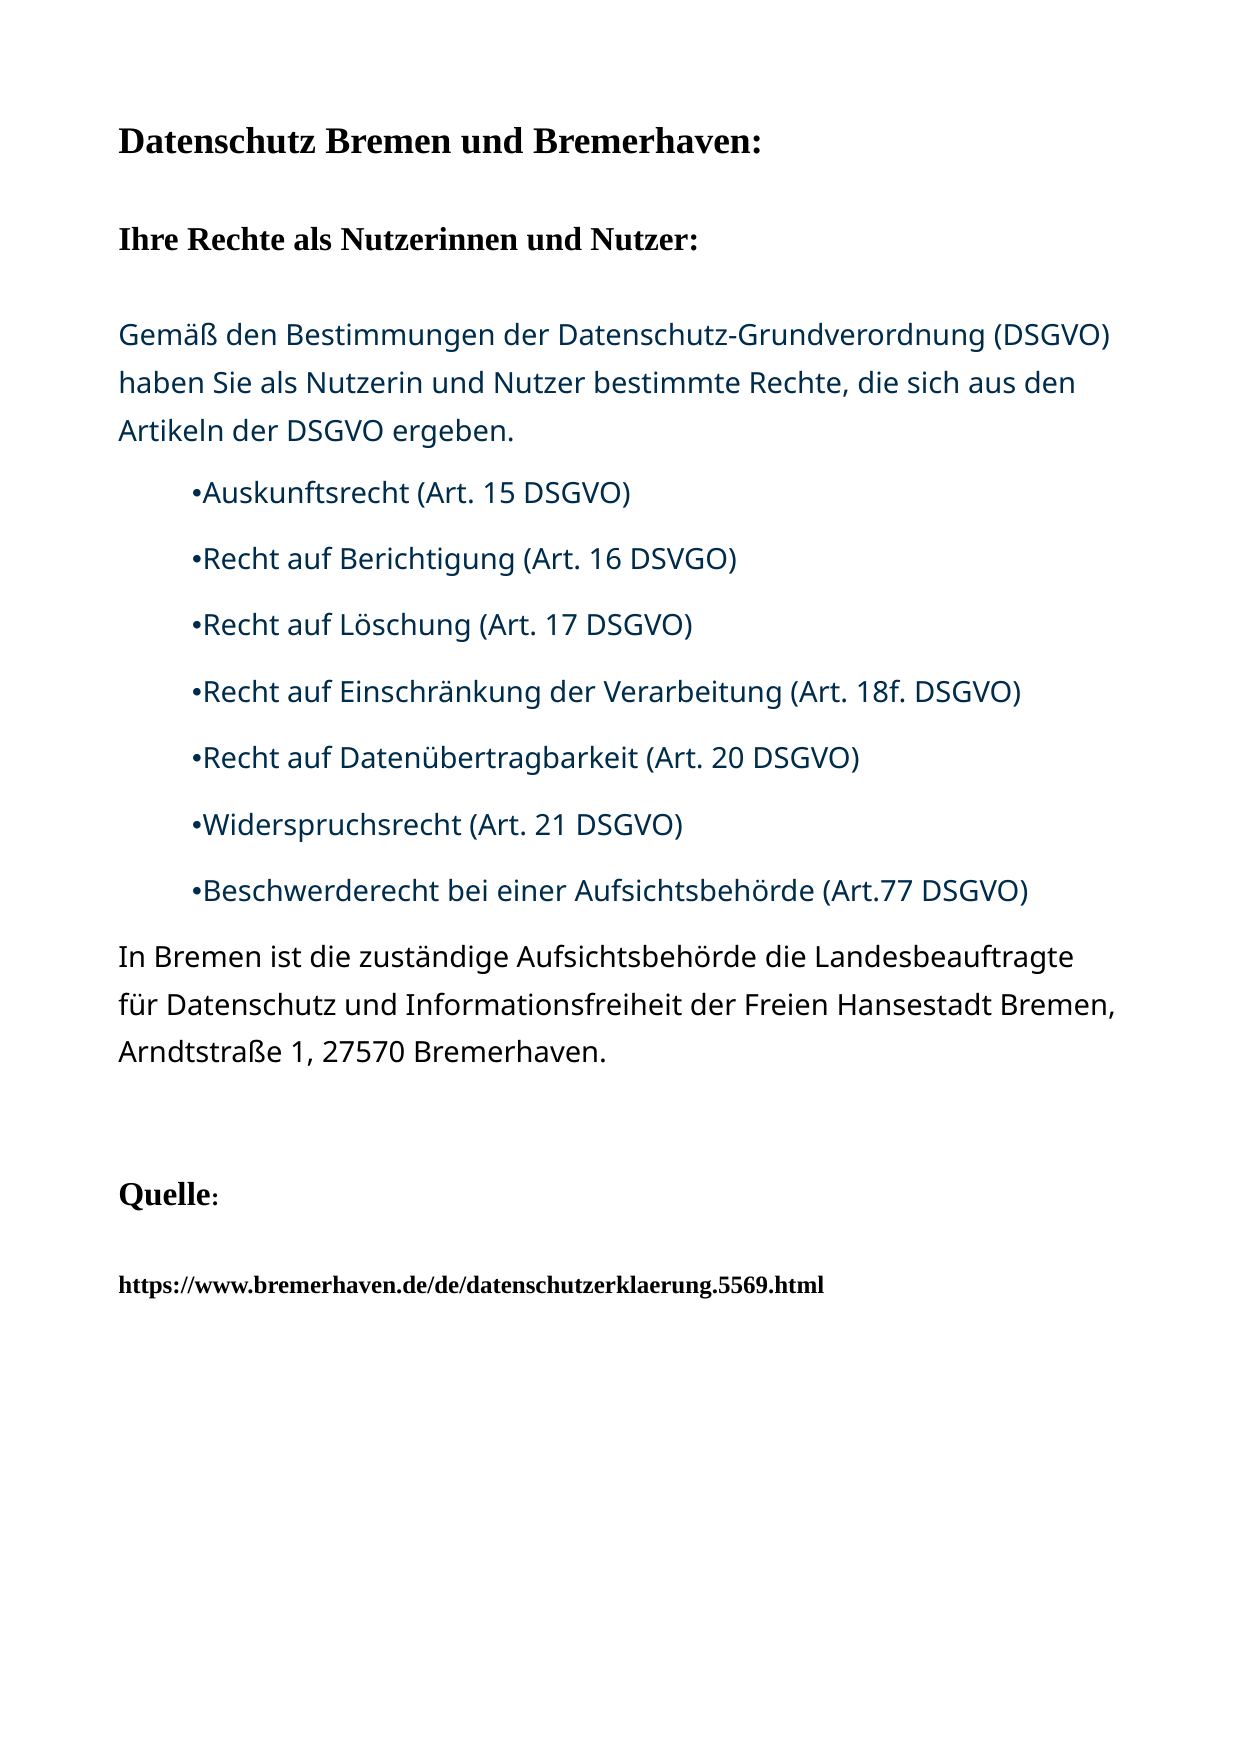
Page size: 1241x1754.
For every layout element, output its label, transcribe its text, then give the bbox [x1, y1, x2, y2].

list Beschwerderecht bei einer Aufsichtsbehörde (Art.77 DSGVO) [118, 870, 1122, 910]
text https://www.bremerhaven.de/de/datenschutzerklaerung.5569.html [118, 1270, 1122, 1299]
list Widerspruchsrecht (Art. 21 DSGVO) [118, 804, 1122, 843]
text Datenschutz Bremen und Bremerhaven: [118, 118, 1122, 161]
text Quelle: [118, 1174, 1122, 1213]
text Ihre Rechte als Nutzerinnen und Nutzer: [118, 219, 1122, 257]
text Gemäß den Bestimmungen der Datenschutz-Grundverordnung (DSGVO) haben Sie als Nutzerin und Nutzer bestimmte Rechte, die sich aus den Artikeln der DSGVO ergeben. [118, 314, 1122, 449]
list Recht auf Datenübertragbarkeit (Art. 20 DSGVO) [118, 737, 1122, 777]
list Auskunftsrecht (Art. 15 DSGVO) [118, 472, 1122, 512]
list Recht auf Löschung (Art. 17 DSGVO) [118, 605, 1122, 644]
list Recht auf Berichtigung (Art. 16 DSVGO) [118, 538, 1122, 578]
text In Bremen ist die zuständige Aufsichtsbehörde die Landesbeauftragte für Datenschutz und Informationsfreiheit der Freien Hansestadt Bremen, Arndtstraße 1, 27570 Bremerhaven. [118, 936, 1122, 1071]
list Recht auf Einschränkung der Verarbeitung (Art. 18f. DSGVO) [118, 671, 1122, 711]
